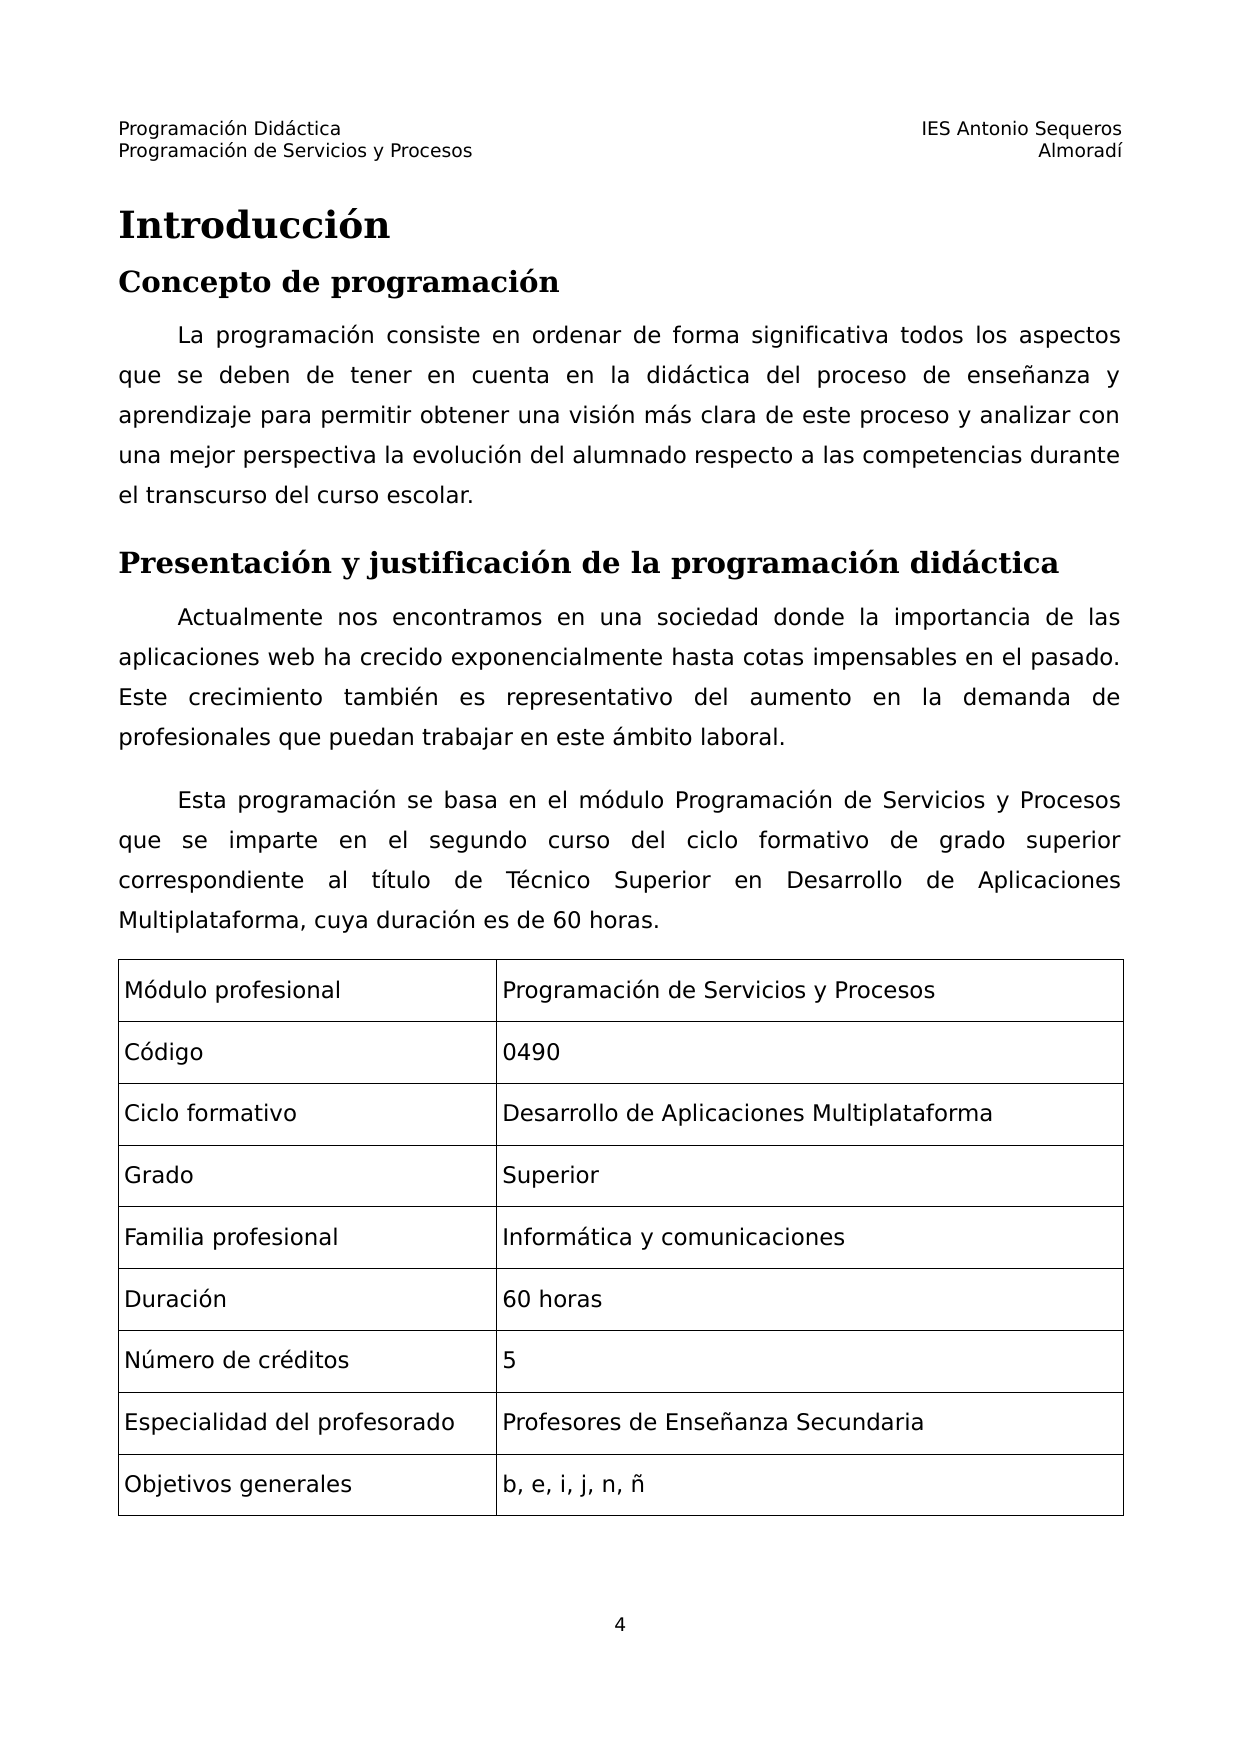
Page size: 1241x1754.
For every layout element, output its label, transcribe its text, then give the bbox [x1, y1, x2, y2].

table_cell Duración [119, 1269, 496, 1330]
text La programación consiste en ordenar de forma significativa todos los aspectos que se deben de tener en cuenta en la didáctica del proceso de enseñanza y aprendizaje para permitir obtener una visión más clara de este proceso y analizar con una mejor perspectiva la evolución del alumnado respecto a las competencias durante el transcurso del curso escolar. [118, 323, 1122, 509]
table_cell Número de créditos [119, 1331, 496, 1392]
table_cell 5 [497, 1331, 1123, 1392]
table_cell Desarrollo de Aplicaciones Multiplataforma [497, 1084, 1123, 1145]
table_cell Objetivos generales [119, 1455, 496, 1515]
table_cell 0490 [497, 1022, 1123, 1083]
table_cell Profesores de Enseñanza Secundaria [497, 1393, 1123, 1453]
table_cell Especialidad del profesorado [119, 1393, 496, 1453]
table_header Programación de Servicios y Procesos [497, 960, 1123, 1021]
table_cell 60 horas [497, 1269, 1123, 1330]
subtitle Concepto de programación [118, 265, 1122, 299]
table_cell b, e, i, j, n, ñ [497, 1455, 1123, 1515]
table_cell Familia profesional [119, 1207, 496, 1268]
text Actualmente nos encontramos en una sociedad donde la importancia de las aplicaciones web ha crecido exponencialmente hasta cotas impensables en el pasado. Este crecimiento también es representativo del aumento en la demanda de profesionales que puedan trabajar en este ámbito laboral. [118, 604, 1122, 751]
table_cell Grado [119, 1146, 496, 1206]
subtitle Presentación y justificación de la programación didáctica [118, 546, 1122, 581]
subtitle Introducción [118, 203, 1122, 247]
table_cell Código [119, 1022, 496, 1083]
table_header Módulo profesional [119, 960, 496, 1021]
table_cell Superior [497, 1146, 1123, 1206]
table_cell Ciclo formativo [119, 1084, 496, 1145]
table_cell Informática y comunicaciones [497, 1207, 1123, 1268]
text Esta programación se basa en el módulo Programación de Servicios y Procesos que se imparte en el segundo curso del ciclo formativo de grado superior correspondiente al título de Técnico Superior en Desarrollo de Aplicaciones Multiplataforma, cuya duración es de 60 horas. [118, 788, 1122, 934]
